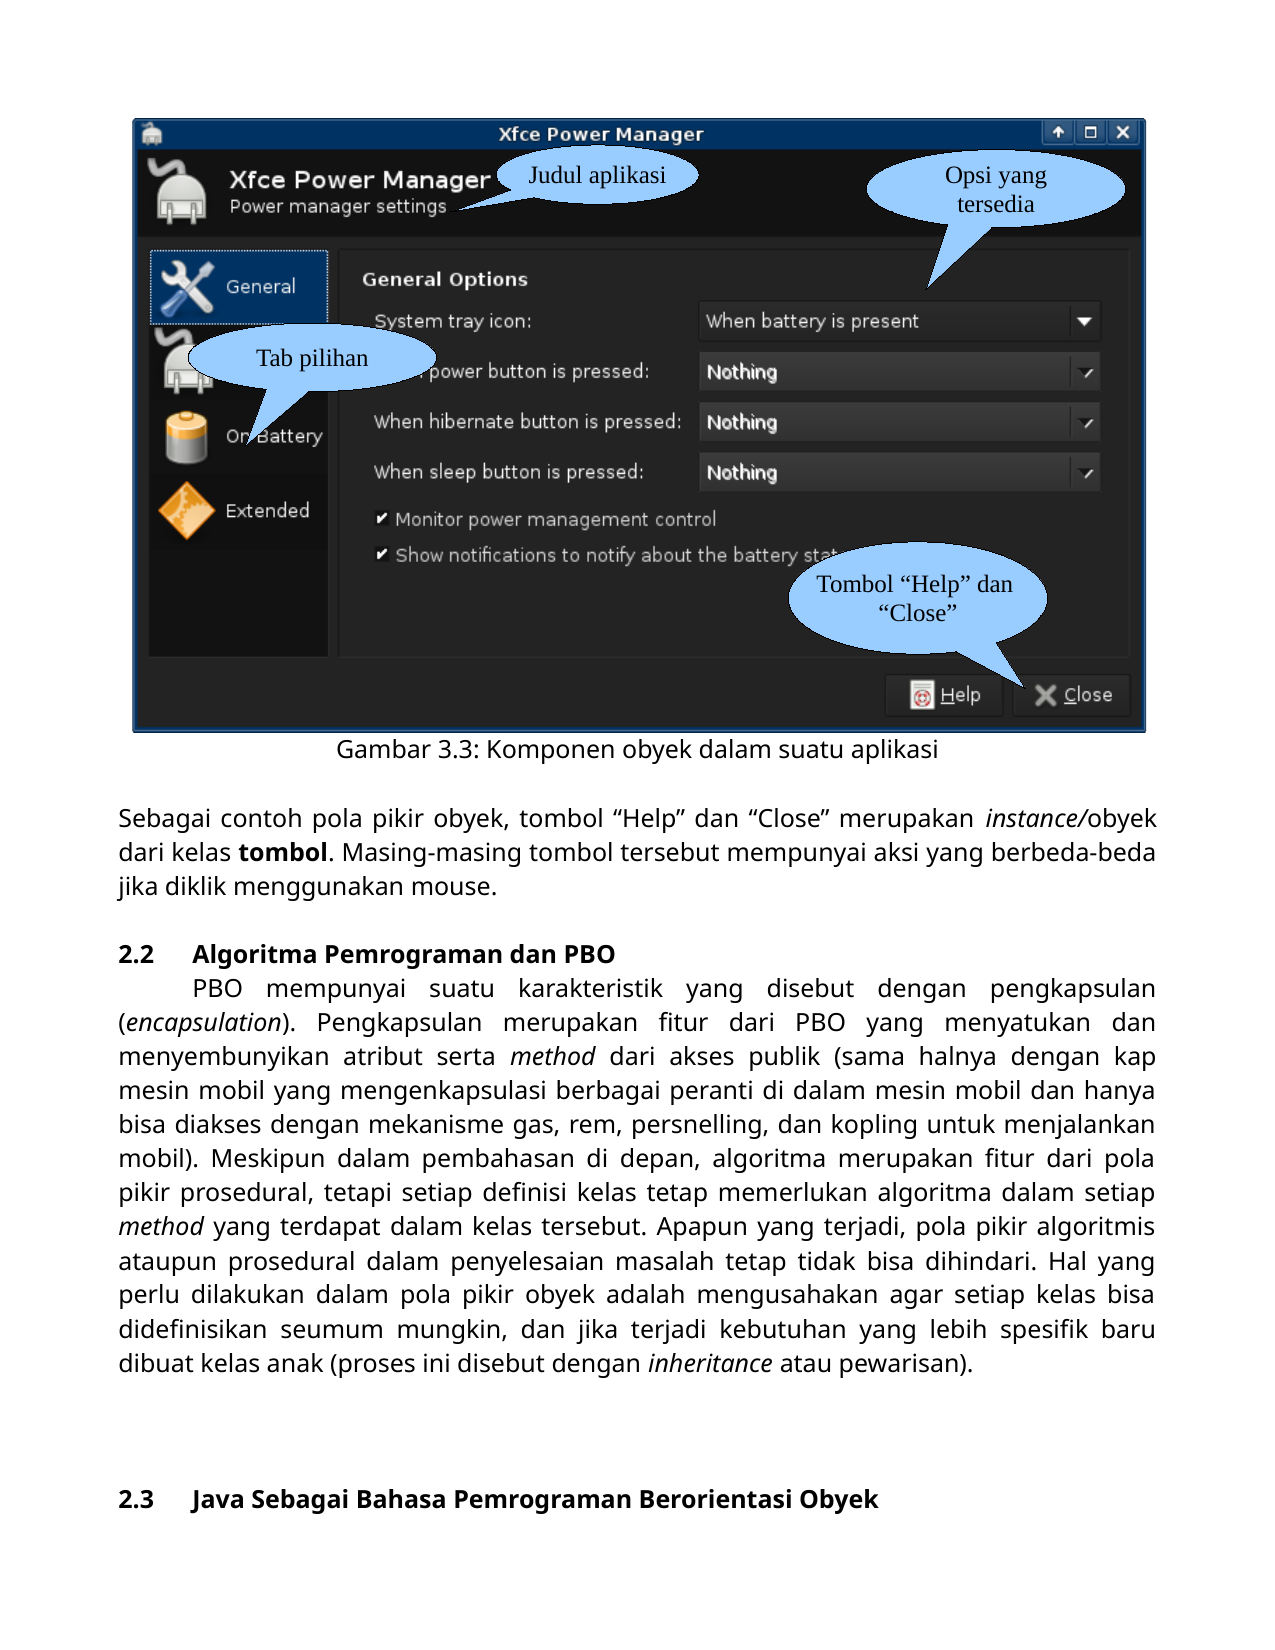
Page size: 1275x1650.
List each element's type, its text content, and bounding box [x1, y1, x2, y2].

text PBO mempunyai suatu karakteristik yang disebut dengan pengkapsulan (encapsulation). Pengkapsulan merupakan fitur dari PBO yang menyatukan dan menyembunyikan atribut serta method dari akses publik (sama halnya dengan kap mesin mobil yang mengenkapsulasi berbagai peranti di dalam mesin mobil dan hanya bisa diakses dengan mekanisme gas, rem, persnelling, dan kopling untuk menjalankan mobil). Meskipun dalam pembahasan di depan, algoritma merupakan fitur dari pola pikir prosedural, tetapi setiap definisi kelas tetap memerlukan algoritma dalam setiap method yang terdapat dalam kelas tersebut. Apapun yang terjadi, pola pikir algoritmis ataupun prosedural dalam penyelesaian masalah tetap tidak bisa dihindari. Hal yang perlu dilakukan dalam pola pikir obyek adalah mengusahakan agar setiap kelas bisa didefinisikan seumum mungkin, dan jika terjadi kebutuhan yang lebih spesifik baru dibuat kelas anak (proses ini disebut dengan inheritance atau pewarisan). [118, 971, 1157, 1379]
text Gambar 3.3: Komponen obyek dalam suatu aplikasi [118, 118, 1157, 766]
text Sebagai contoh pola pikir obyek, tombol “Help” dan “Close” merupakan instance/obyek dari kelas tombol. Masing-masing tombol tersebut mempunyai aksi yang berbeda-beda jika diklik menggunakan mouse. [118, 800, 1157, 902]
picture [132, 118, 1147, 733]
text 2.2 Algoritma Pemrograman dan PBO [118, 937, 1157, 971]
text 2.3 Java Sebagai Bahasa Pemrograman Berorientasi Obyek [118, 1482, 1157, 1516]
